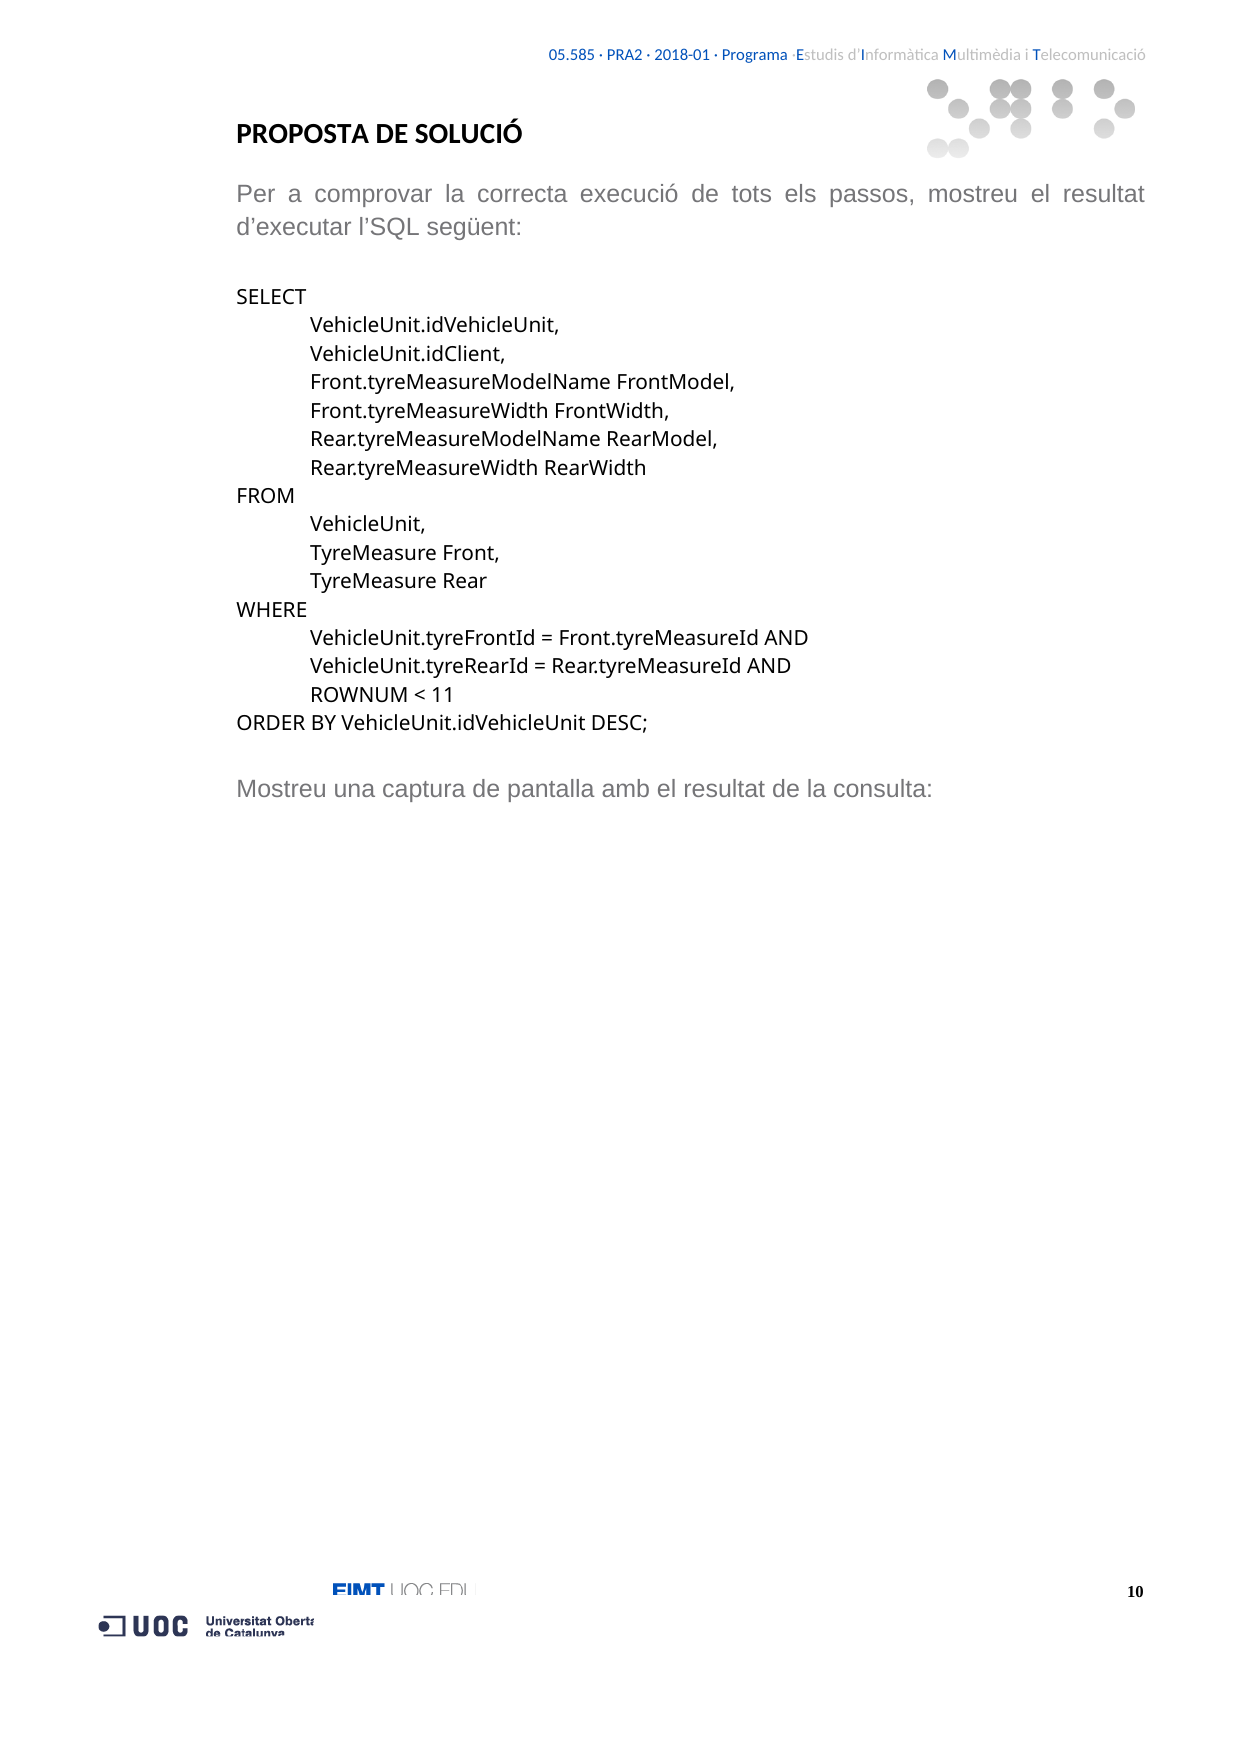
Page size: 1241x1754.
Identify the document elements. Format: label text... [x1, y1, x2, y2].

picture [927, 70, 1135, 168]
picture [333, 1583, 476, 1598]
text Front.tyreMeasureModelName FrontModel, [236, 367, 1137, 396]
text VehicleUnit.tyreRearId = Rear.tyreMeasureId AND [236, 652, 1137, 680]
text FROM [236, 481, 1137, 509]
text Mostreu una captura de pantalla amb el resultat de la consulta: [236, 774, 1146, 802]
text SELECT [236, 282, 1137, 310]
text VehicleUnit, [236, 509, 1137, 538]
text Per a comprovar la correcta execució de tots els passos, mostreu el resultat d’executar l’SQL següent: [236, 179, 1146, 241]
text VehicleUnit.idClient, [236, 339, 1137, 367]
text WHERE [236, 595, 1137, 623]
text ROWNUM < 11 [236, 680, 1137, 708]
text TyreMeasure Front, [236, 538, 1137, 566]
text VehicleUnit.tyreFrontId = Front.tyreMeasureId AND [236, 623, 1137, 652]
text Rear.tyreMeasureModelName RearModel, [236, 424, 1137, 453]
text VehicleUnit.idVehicleUnit, [236, 310, 1137, 339]
text ORDER BY VehicleUnit.idVehicleUnit DESC; [236, 708, 1137, 737]
text Front.tyreMeasureWidth FrontWidth, [236, 396, 1137, 424]
picture [116, 1615, 316, 1639]
text Rear.tyreMeasureWidth RearWidth [236, 453, 1137, 481]
text TyreMeasure Rear [236, 566, 1137, 595]
